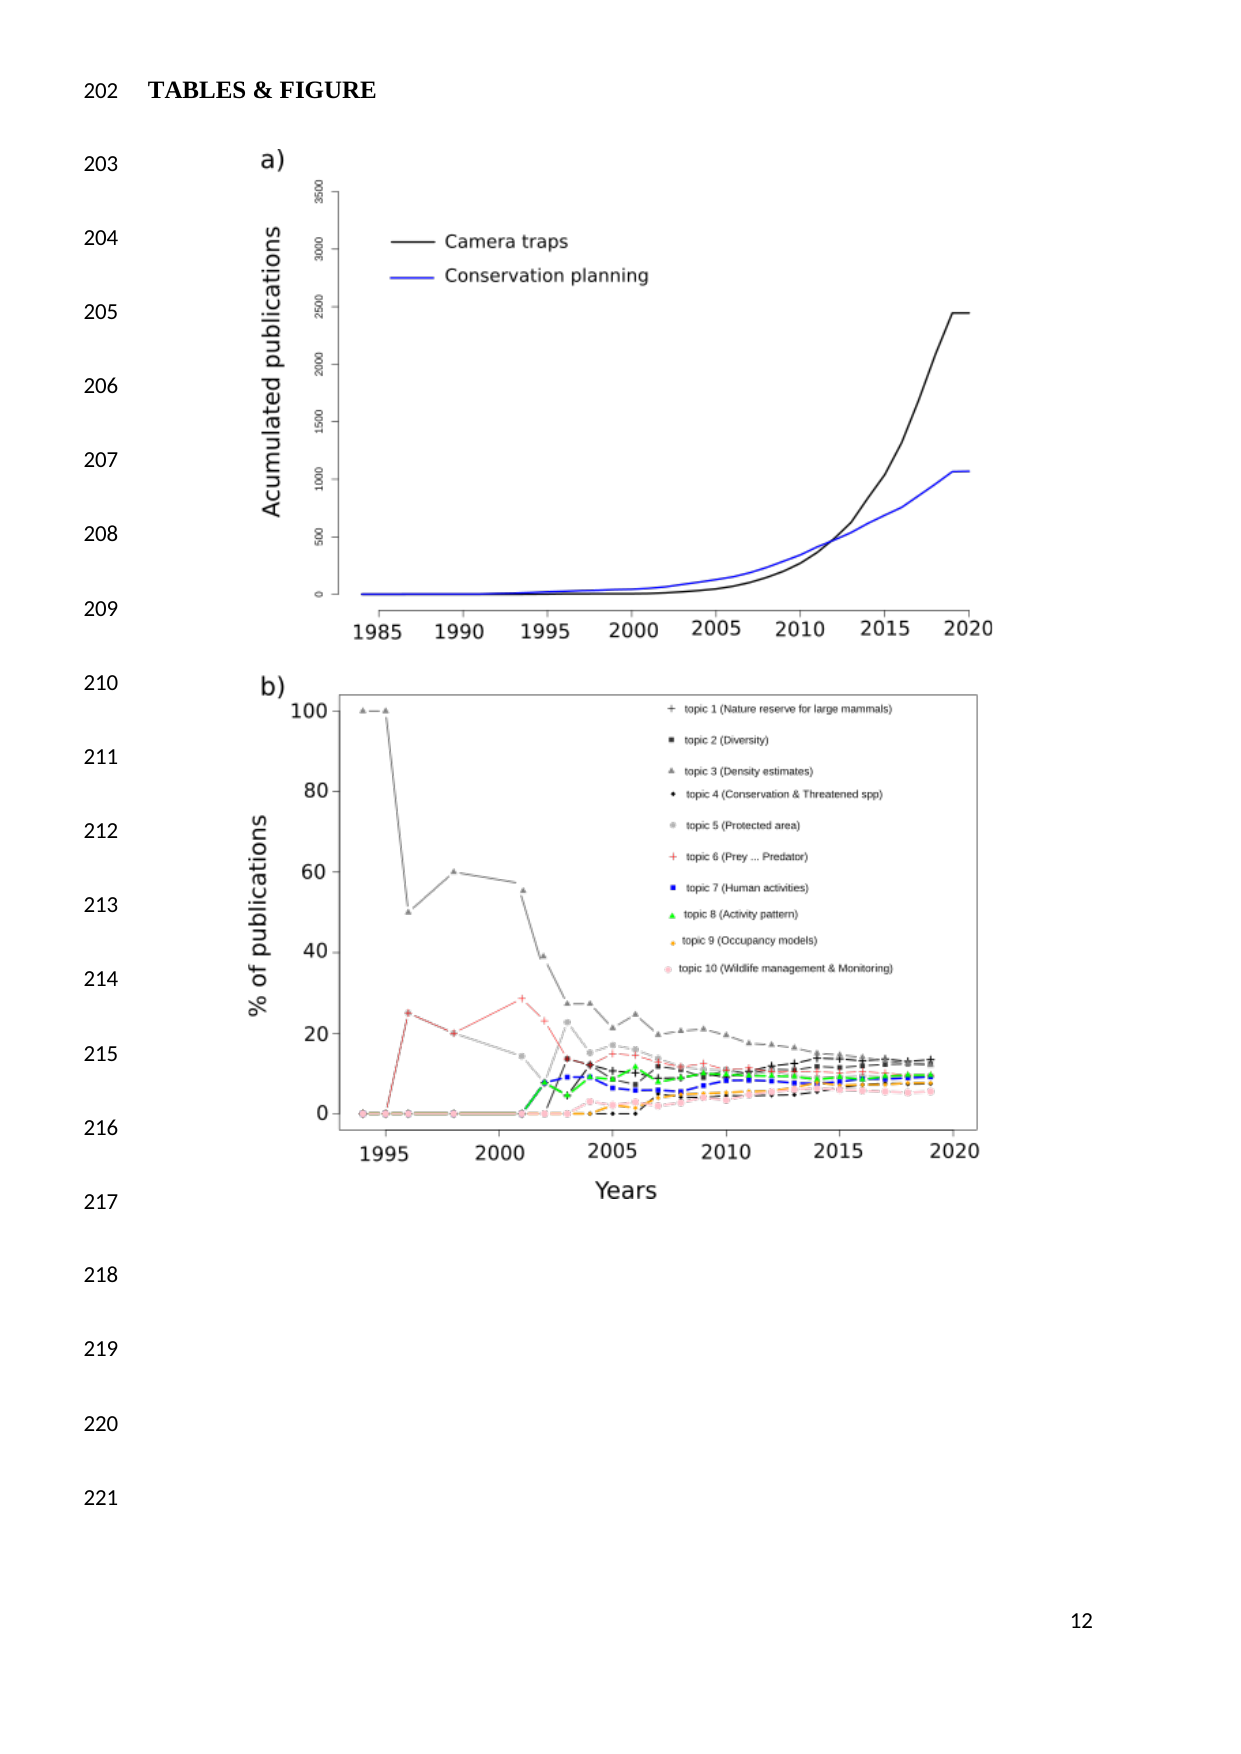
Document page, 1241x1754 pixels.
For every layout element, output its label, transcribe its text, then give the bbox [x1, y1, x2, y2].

text TABLES & FIGURE [148, 75, 1093, 104]
